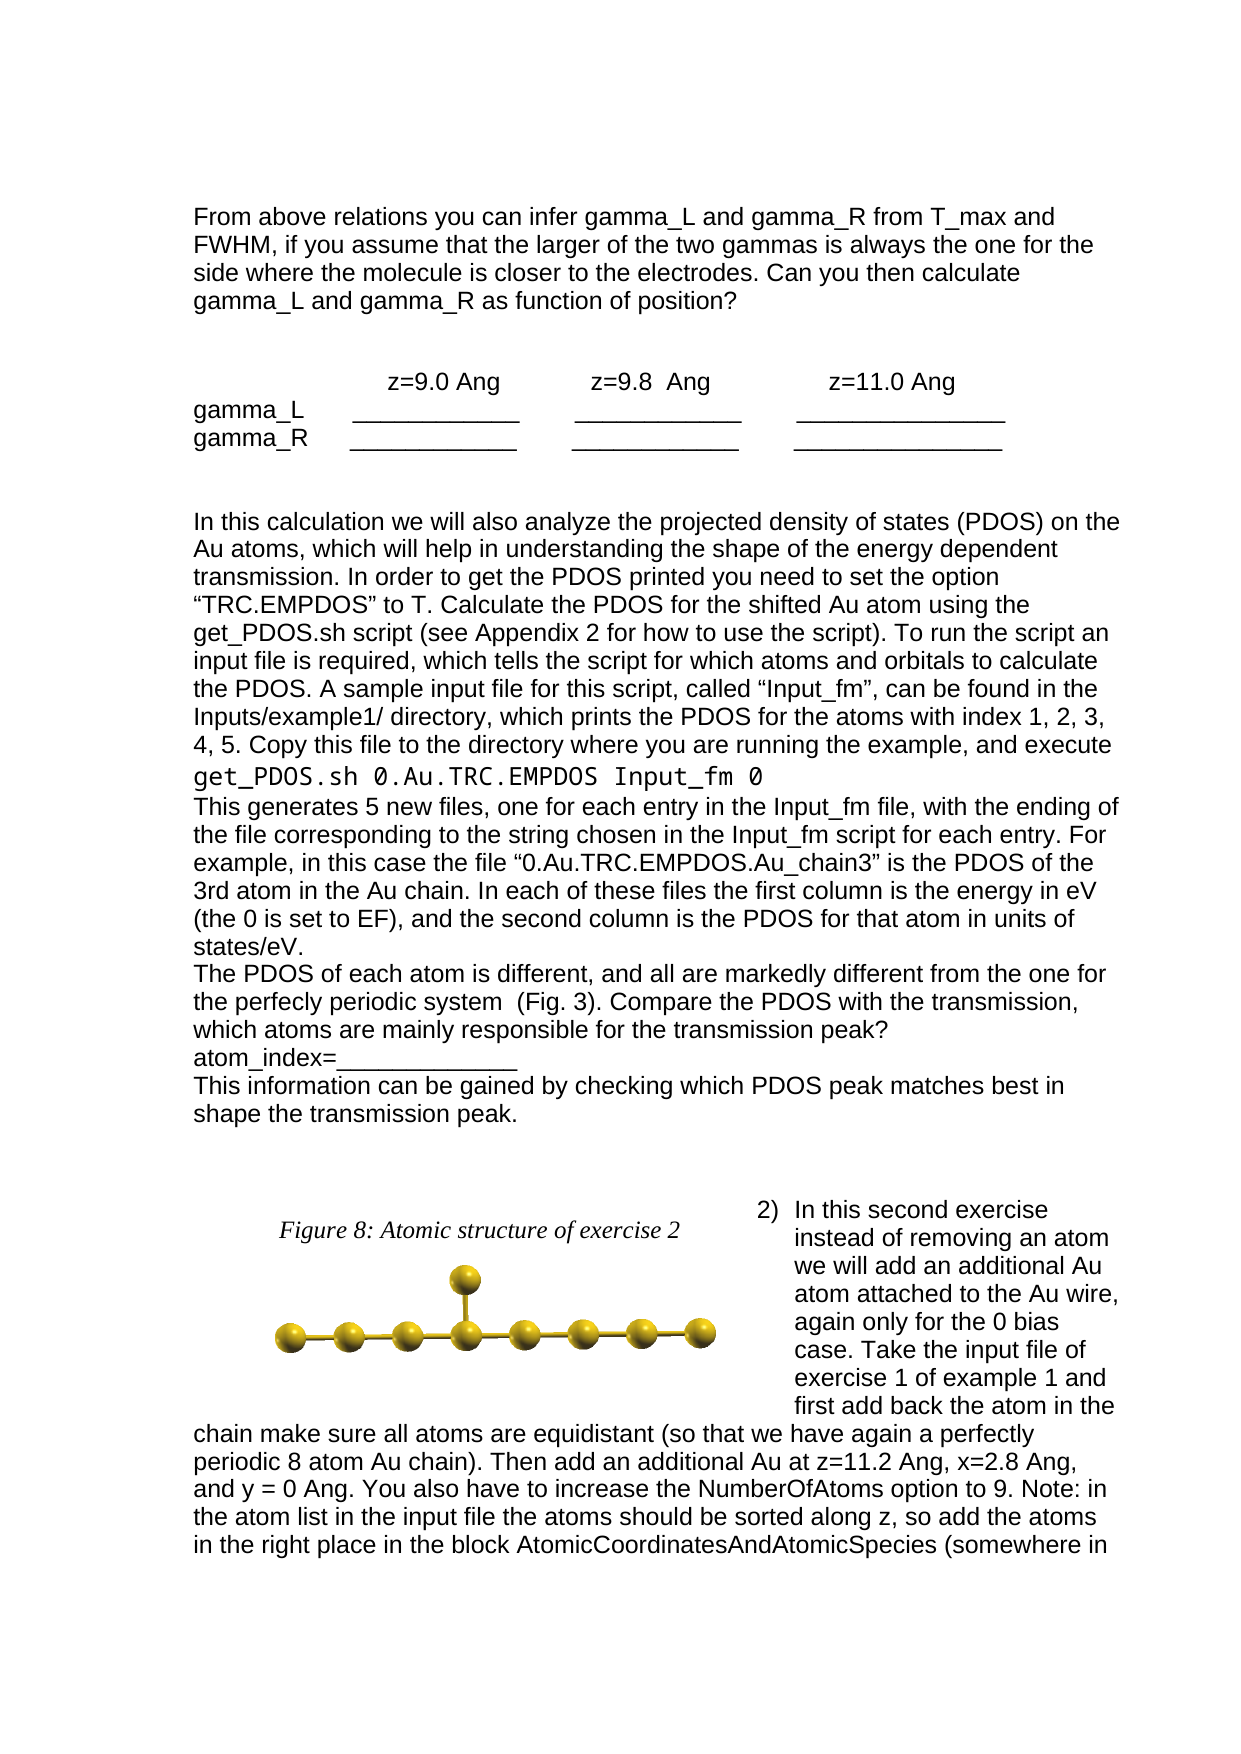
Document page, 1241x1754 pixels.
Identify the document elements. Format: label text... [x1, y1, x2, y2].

list z=9.0 Ang z=9.8 Ang z=11.0 Ang gamma_L ____________ ____________ _______________ gamma_R ____________ ____________ _______________ In this calculation we will also analyze the projected density of states (PDOS) on the Au atoms, which will help in understanding the shape of the energy dependent transmission. In order to get the PDOS printed you need to set the option “TRC.EMPDOS” to T. Calculate the PDOS for the shifted Au atom using the get_PDOS.sh script (see Appendix 2 for how to use the script). To run the script an input file is required, which tells the script for which atoms and orbitals to calculate the PDOS. A sample input file for this script, called “Input_fm”, can be found in the Inputs/example1/ directory, which prints the PDOS for the atoms with index 1, 2, 3, 4, 5. Copy this file to the directory where you are running the example, and execute get_PDOS.sh 0.Au.TRC.EMPDOS Input_fm 0 This generates 5 new files, one for each entry in the Input_fm file, with the ending of the file corresponding to the string chosen in the Input_fm script for each entry. For example, in this case the file “0.Au.TRC.EMPDOS.Au_chain3” is the PDOS of the 3rd atom in the Au chain. In each of these files the first column is the energy in eV (the 0 is set to EF), and the second column is the PDOS for that atom in units of states/eV. The PDOS of each atom is different, and all are markedly different from the one for the perfecly periodic system (Fig. 3). Compare the PDOS with the transmission, which atoms are mainly responsible for the transmission peak? atom_index=_____________ This information can be gained by checking which PDOS peak matches best in shape the transmission peak. [156, 368, 1122, 1183]
picture [264, 1256, 734, 1369]
list In this second exercise instead of removing an atom we will add an additional Au atom attached to the Au wire, again only for the 0 bias case. Take the input file of exercise 1 of example 1 and first add back the atom in the chain make sure all atoms are equidistant (so that we have again a perfectly periodic 8 atom Au chain). Then add an additional Au at z=11.2 Ang, x=2.8 Ang, and y = 0 Ang. You also have to increase the NumberOfAtoms option to 9. Note: in the atom list in the input file the atoms should be sorted along z, so add the atoms in the right place in the block AtomicCoordinatesAndAtomicSpecies (somewhere in [156, 1196, 1122, 1559]
list Figure 8: Atomic structure of exercise 2 [279, 1217, 719, 1244]
list From above relations you can infer gamma_L and gamma_R from T_max and FWHM, if you assume that the larger of the two gammas is always the one for the side where the molecule is closer to the electrodes. Can you then calculate gamma_L and gamma_R as function of position? [156, 175, 1122, 315]
